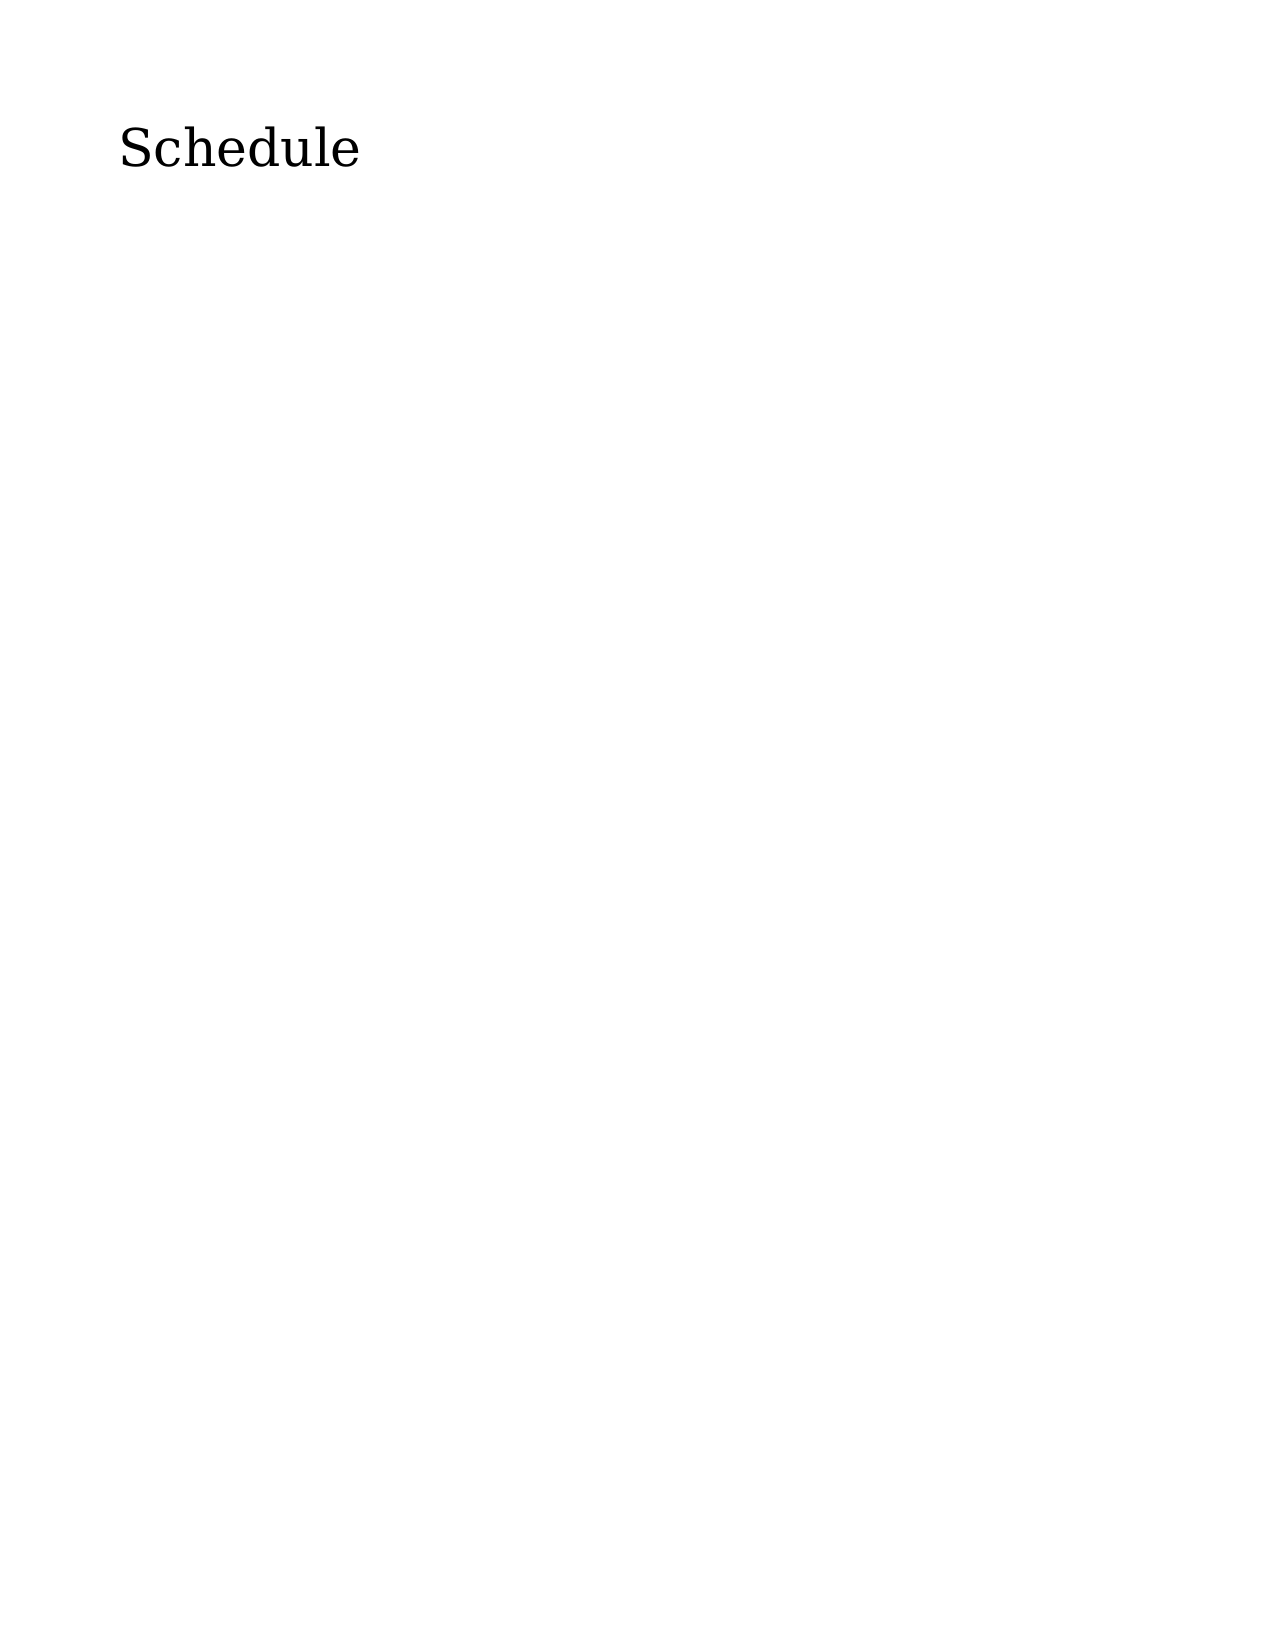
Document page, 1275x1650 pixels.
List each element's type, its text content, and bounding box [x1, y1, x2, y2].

text Schedule [118, 118, 1157, 179]
